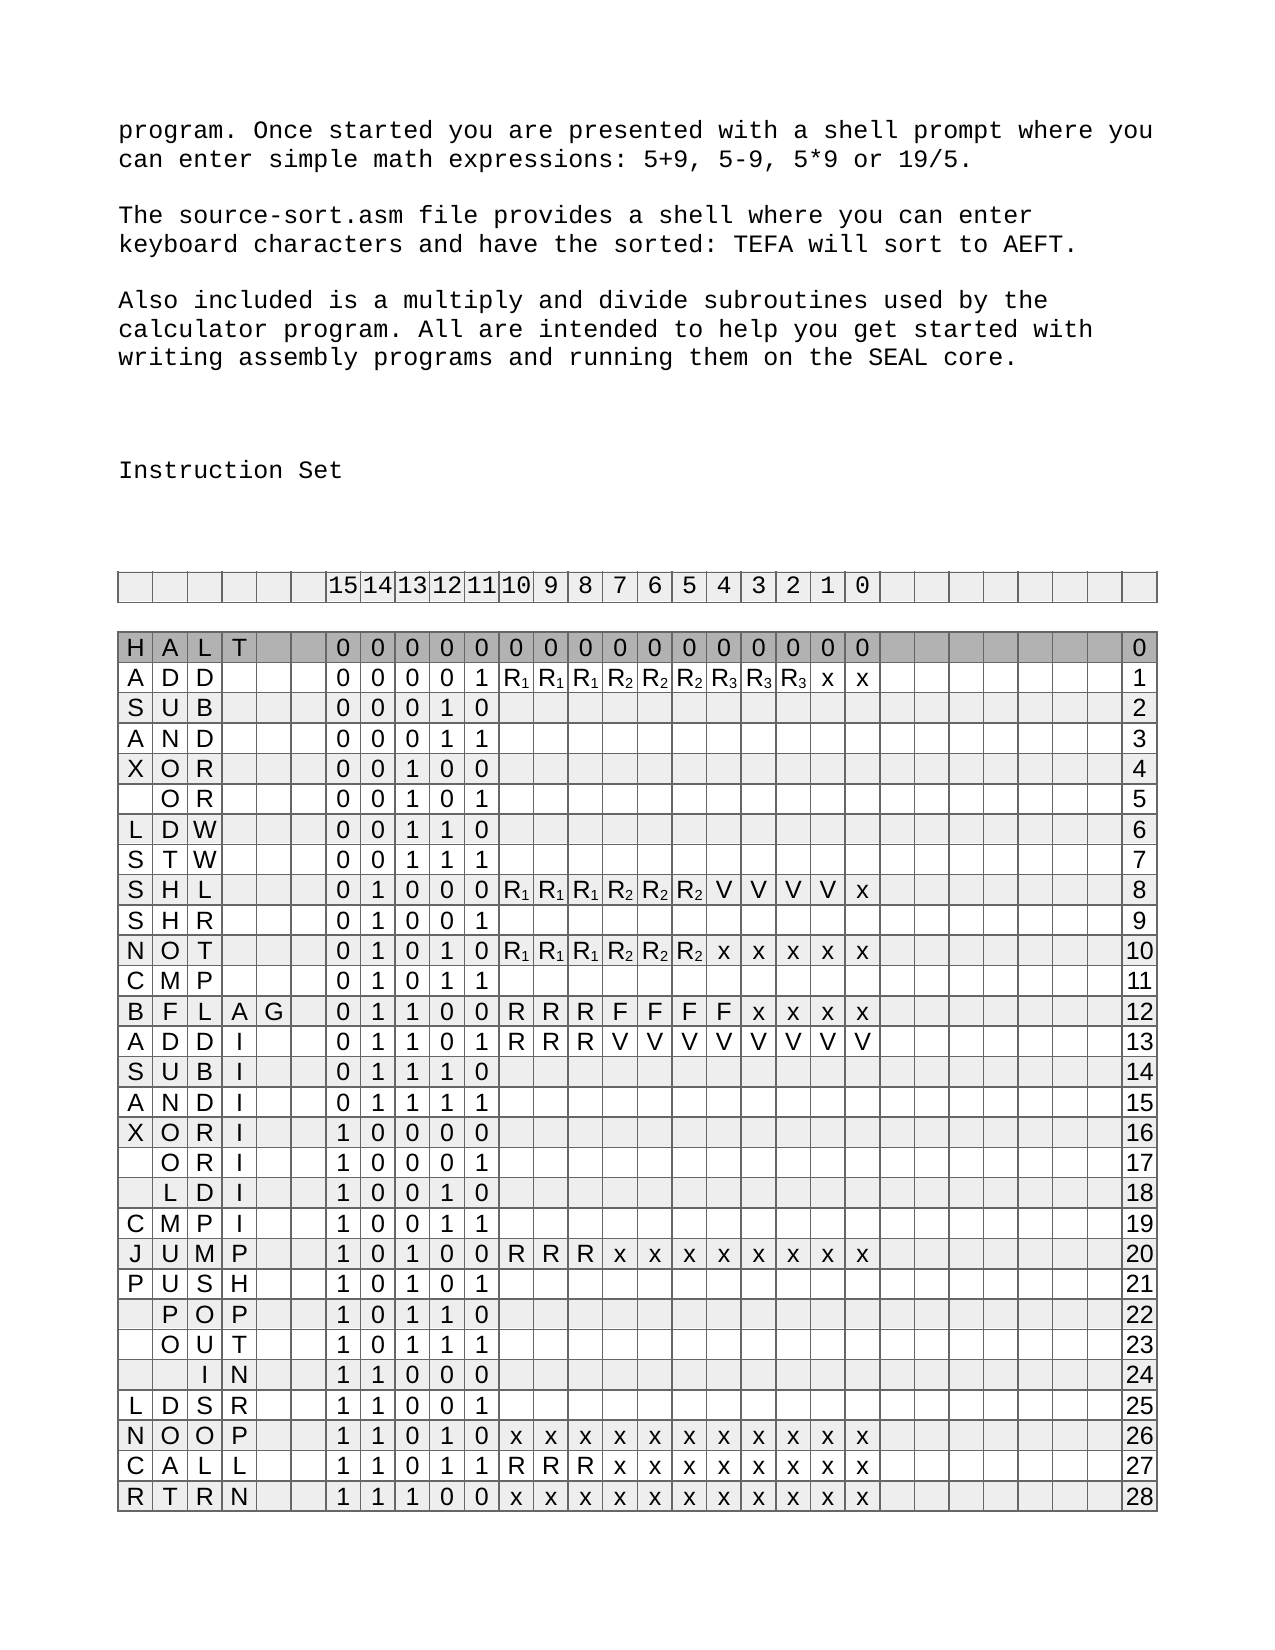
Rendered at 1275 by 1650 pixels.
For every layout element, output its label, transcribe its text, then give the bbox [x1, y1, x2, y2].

table_cell O [188, 1421, 221, 1450]
table_cell [742, 1118, 775, 1147]
table_cell 0 [430, 1027, 464, 1056]
table_cell [950, 1482, 983, 1510]
table_cell R2 [603, 875, 637, 904]
table_cell [1053, 1209, 1087, 1237]
table_header 10 [500, 573, 533, 601]
table_cell [223, 936, 256, 965]
table_cell [846, 1057, 879, 1086]
table_cell R2 [603, 936, 637, 965]
table_cell S [188, 1270, 221, 1298]
table_cell x [777, 997, 810, 1025]
table_cell A [119, 1088, 152, 1116]
table_cell [1053, 815, 1087, 843]
table_cell [915, 1057, 948, 1086]
table_header 0 [707, 633, 740, 662]
table_cell 0 [465, 754, 498, 783]
table_cell [292, 1330, 325, 1359]
table_cell [777, 845, 810, 874]
table_cell 0 [465, 1057, 498, 1086]
table_cell [257, 1118, 290, 1147]
table_cell x [742, 997, 775, 1025]
table_cell [984, 754, 1017, 783]
table_cell [569, 1148, 602, 1177]
table_cell [1053, 1118, 1087, 1147]
table_cell 0 [361, 724, 394, 752]
table_cell 0 [361, 845, 394, 874]
table_cell N [119, 1421, 152, 1450]
table_header 0 [673, 633, 706, 662]
table_cell [984, 875, 1017, 904]
table_cell [1088, 1178, 1121, 1207]
table_cell 8 [1123, 875, 1156, 904]
table_cell x [811, 663, 844, 692]
table_header [257, 573, 290, 601]
table_cell [569, 1118, 602, 1147]
table_cell [257, 693, 290, 722]
table_cell [846, 1178, 879, 1207]
table_cell [984, 1209, 1017, 1237]
table_cell 0 [465, 875, 498, 904]
table_cell [292, 663, 325, 692]
table_header [1053, 633, 1087, 662]
table_cell [984, 724, 1017, 752]
table_cell [707, 906, 740, 934]
table_cell S [188, 1391, 221, 1419]
table_cell 0 [327, 936, 360, 965]
table_cell [811, 1088, 844, 1116]
table_cell T [153, 1482, 187, 1510]
table_cell 0 [430, 1391, 464, 1419]
table_cell [1088, 1088, 1121, 1116]
table_cell x [811, 1451, 844, 1480]
table_cell x [673, 1451, 706, 1480]
table_cell F [638, 997, 671, 1025]
table_cell [534, 754, 567, 783]
table_header 0 [500, 633, 533, 662]
table_cell x [500, 1421, 533, 1450]
table_cell 0 [327, 906, 360, 934]
table_cell [777, 754, 810, 783]
table_cell [1088, 1118, 1121, 1147]
table_cell [881, 845, 914, 874]
table_cell R [500, 997, 533, 1025]
table_cell N [153, 1088, 187, 1116]
table_cell [811, 724, 844, 752]
table_cell [673, 815, 706, 843]
table_cell [292, 1451, 325, 1480]
table_cell [950, 1360, 983, 1389]
table_cell x [777, 1482, 810, 1510]
table_cell [777, 1148, 810, 1177]
table_cell O [153, 1148, 187, 1177]
table_cell [257, 754, 290, 783]
table_cell [292, 997, 325, 1025]
table_header 0 [361, 633, 394, 662]
table_cell I [223, 1057, 256, 1086]
table_cell 0 [396, 663, 429, 692]
table_cell [742, 966, 775, 995]
table_cell [881, 1451, 914, 1480]
table_cell [881, 1360, 914, 1389]
table_cell [1053, 1451, 1087, 1480]
table_cell [811, 1118, 844, 1147]
table_cell [500, 1270, 533, 1298]
table_cell [223, 906, 256, 934]
table_cell [1019, 754, 1052, 783]
table_cell 0 [361, 1300, 394, 1328]
table_cell [846, 1330, 879, 1359]
table_cell [1019, 785, 1052, 813]
table_cell R [188, 906, 221, 934]
table_cell [881, 1421, 914, 1450]
table_cell U [153, 1057, 187, 1086]
table_cell [257, 1239, 290, 1268]
table_header 2 [777, 573, 810, 601]
table_cell 1 [361, 1391, 394, 1419]
table_cell 1 [327, 1482, 360, 1510]
table_header [950, 573, 983, 601]
table_cell [1019, 1178, 1052, 1207]
table_cell [1019, 1239, 1052, 1268]
table_cell [984, 966, 1017, 995]
table_cell [915, 1330, 948, 1359]
table_cell D [188, 1027, 221, 1056]
table_cell O [188, 1300, 221, 1328]
table_cell 0 [396, 1178, 429, 1207]
table_cell [1053, 724, 1087, 752]
table_cell x [777, 1451, 810, 1480]
table_cell [569, 845, 602, 874]
table_cell [500, 906, 533, 934]
table_cell [500, 1057, 533, 1086]
table_cell x [707, 1482, 740, 1510]
table_header A [153, 633, 187, 662]
table_cell R1 [534, 875, 567, 904]
table_cell D [188, 1178, 221, 1207]
table_cell 6 [1123, 815, 1156, 843]
table_cell x [534, 1421, 567, 1450]
table_cell [223, 875, 256, 904]
table_cell [292, 936, 325, 965]
table_cell [500, 1148, 533, 1177]
table_header [223, 573, 256, 601]
table_cell [915, 754, 948, 783]
table_cell 0 [430, 1148, 464, 1177]
table_cell [1053, 1057, 1087, 1086]
table_cell [292, 1421, 325, 1450]
table_cell x [846, 663, 879, 692]
table_cell [1088, 1482, 1121, 1510]
table_cell [1053, 663, 1087, 692]
table_cell [1019, 724, 1052, 752]
table_cell 1 [430, 845, 464, 874]
table_cell [950, 1027, 983, 1056]
table_cell 17 [1123, 1148, 1156, 1177]
table_cell [846, 1300, 879, 1328]
table_cell [534, 815, 567, 843]
table_cell [1088, 724, 1121, 752]
table_cell 1 [465, 1330, 498, 1359]
table_cell 1 [465, 1391, 498, 1419]
table_cell 1 [430, 1178, 464, 1207]
table_cell [292, 1027, 325, 1056]
table_cell [950, 693, 983, 722]
table_cell 0 [430, 1239, 464, 1268]
table_cell [742, 1330, 775, 1359]
table_cell F [673, 997, 706, 1025]
table_cell [223, 815, 256, 843]
table_cell 16 [1123, 1118, 1156, 1147]
table_cell 1 [465, 906, 498, 934]
table_cell 0 [430, 1118, 464, 1147]
table_header 0 [396, 633, 429, 662]
table_cell [881, 906, 914, 934]
table_cell [603, 1391, 637, 1419]
table_cell [1088, 1148, 1121, 1177]
table_cell [603, 1270, 637, 1298]
table_cell 1 [361, 906, 394, 934]
table_cell L [119, 815, 152, 843]
table_cell [673, 845, 706, 874]
table_cell [292, 966, 325, 995]
table_cell [915, 785, 948, 813]
table_cell [881, 875, 914, 904]
table_cell [292, 754, 325, 783]
table_cell 1 [430, 1451, 464, 1480]
table_cell [742, 906, 775, 934]
table_cell [257, 1178, 290, 1207]
table_cell [915, 693, 948, 722]
table_cell [777, 1178, 810, 1207]
table_cell 27 [1123, 1451, 1156, 1480]
table_cell [638, 1057, 671, 1086]
table_cell 0 [327, 693, 360, 722]
table_cell [292, 845, 325, 874]
table_cell [811, 1391, 844, 1419]
table_cell R [534, 997, 567, 1025]
table_cell [223, 724, 256, 752]
table_cell R1 [569, 663, 602, 692]
table_cell [1019, 875, 1052, 904]
table_cell 1 [396, 1270, 429, 1298]
table_cell P [223, 1300, 256, 1328]
table_cell 18 [1123, 1178, 1156, 1207]
table_cell [1019, 1421, 1052, 1450]
table_cell 1 [396, 1027, 429, 1056]
table_cell 1 [1123, 663, 1156, 692]
table_cell [984, 1057, 1017, 1086]
table_cell 22 [1123, 1300, 1156, 1328]
table_cell [534, 1360, 567, 1389]
table_cell [915, 1239, 948, 1268]
table_cell [569, 1330, 602, 1359]
table_cell 0 [396, 1391, 429, 1419]
table_cell O [153, 1330, 187, 1359]
table_cell [1088, 1270, 1121, 1298]
table_cell [1053, 906, 1087, 934]
table_cell [846, 1088, 879, 1116]
table_cell [500, 1178, 533, 1207]
table_header 15 [327, 573, 360, 601]
table_cell H [223, 1270, 256, 1298]
table_header 0 [846, 633, 879, 662]
table_cell [915, 1270, 948, 1298]
table_cell [638, 724, 671, 752]
text Also included is a multiply and divide subroutines used by the calculator program. All are intended to help you get started with writing assembly programs and running them on the SEAL core. [118, 288, 1157, 373]
table_cell O [153, 1421, 187, 1450]
table_cell [1053, 1421, 1087, 1450]
table_cell [707, 1391, 740, 1419]
table_cell R [119, 1482, 152, 1510]
table_cell U [153, 1270, 187, 1298]
table_cell [915, 724, 948, 752]
table_cell [777, 785, 810, 813]
table_cell 1 [327, 1330, 360, 1359]
table_cell [257, 1088, 290, 1116]
table_cell [1088, 1209, 1121, 1237]
table_cell [777, 906, 810, 934]
table_header 0 [742, 633, 775, 662]
table_cell [984, 1360, 1017, 1389]
table_cell [915, 1148, 948, 1177]
table_cell x [638, 1451, 671, 1480]
table_cell 1 [361, 966, 394, 995]
table_cell 1 [430, 693, 464, 722]
table_header 1 [811, 573, 844, 601]
table_cell [569, 1300, 602, 1328]
table_cell [707, 1057, 740, 1086]
table_cell [742, 724, 775, 752]
table_cell [638, 966, 671, 995]
table_cell [707, 1209, 740, 1237]
table_cell 0 [361, 785, 394, 813]
table_cell [119, 1178, 152, 1207]
table_cell 1 [465, 966, 498, 995]
table_cell 0 [396, 724, 429, 752]
table_cell 0 [396, 1360, 429, 1389]
table_cell 0 [465, 1421, 498, 1450]
table_cell [707, 845, 740, 874]
table_cell S [119, 845, 152, 874]
table_cell [984, 1148, 1017, 1177]
table_cell 0 [465, 693, 498, 722]
table_cell 0 [465, 815, 498, 843]
table_cell x [811, 1482, 844, 1510]
table_cell 1 [361, 1482, 394, 1510]
table_cell V [638, 1027, 671, 1056]
table_cell L [188, 875, 221, 904]
table_cell x [742, 936, 775, 965]
table_cell I [223, 1088, 256, 1116]
table_cell [257, 936, 290, 965]
table_cell 1 [465, 1148, 498, 1177]
table_cell V [811, 1027, 844, 1056]
table_cell [1053, 997, 1087, 1025]
table_cell [1088, 966, 1121, 995]
table_cell [257, 1391, 290, 1419]
table_cell [257, 845, 290, 874]
table_cell [500, 815, 533, 843]
table_cell [223, 845, 256, 874]
table_cell [707, 966, 740, 995]
table_cell [292, 693, 325, 722]
table_cell [950, 1057, 983, 1086]
table_cell [950, 1148, 983, 1177]
table_cell [257, 1421, 290, 1450]
table_cell [673, 906, 706, 934]
table_cell [777, 1209, 810, 1237]
table_cell [1019, 1027, 1052, 1056]
table_cell [950, 1118, 983, 1147]
table_cell [292, 1239, 325, 1268]
table_cell 0 [327, 663, 360, 692]
table_cell 0 [430, 754, 464, 783]
table_cell [569, 724, 602, 752]
table_cell [950, 906, 983, 934]
table_cell [950, 1421, 983, 1450]
table_cell S [119, 1057, 152, 1086]
table_cell [915, 1482, 948, 1510]
table_cell R1 [569, 936, 602, 965]
table_cell [1053, 785, 1087, 813]
table_cell [1088, 1360, 1121, 1389]
table_header 0 [465, 633, 498, 662]
table_cell [1088, 845, 1121, 874]
table_cell [569, 1057, 602, 1086]
table_cell V [777, 1027, 810, 1056]
table_cell 1 [396, 1300, 429, 1328]
table_cell 1 [465, 724, 498, 752]
table_header [119, 573, 152, 601]
table_cell [742, 1391, 775, 1419]
table_cell [119, 785, 152, 813]
table_cell x [603, 1421, 637, 1450]
table_header 3 [742, 573, 775, 601]
table_cell [638, 1391, 671, 1419]
table_cell 1 [327, 1118, 360, 1147]
table_cell [984, 845, 1017, 874]
table_cell [257, 1451, 290, 1480]
table_cell P [223, 1421, 256, 1450]
table_cell 0 [327, 724, 360, 752]
table_cell 0 [465, 936, 498, 965]
table_cell [915, 815, 948, 843]
table_cell [1088, 1391, 1121, 1419]
table_cell 25 [1123, 1391, 1156, 1419]
table_cell [915, 845, 948, 874]
table_cell A [119, 724, 152, 752]
table_cell [603, 1330, 637, 1359]
table_cell R [188, 1148, 221, 1177]
table_cell V [673, 1027, 706, 1056]
table_cell [1053, 1027, 1087, 1056]
table_cell x [846, 1482, 879, 1510]
table_cell [846, 815, 879, 843]
table_cell [881, 966, 914, 995]
table_cell [777, 966, 810, 995]
table_cell [119, 1148, 152, 1177]
table_cell [1019, 1209, 1052, 1237]
table_cell [292, 1209, 325, 1237]
table_cell [881, 1239, 914, 1268]
table_cell [638, 1118, 671, 1147]
table_cell [257, 966, 290, 995]
table_cell x [742, 1482, 775, 1510]
table_cell [534, 1209, 567, 1237]
table_cell x [707, 936, 740, 965]
table_cell [569, 815, 602, 843]
table_cell [119, 1330, 152, 1359]
table_cell 0 [396, 966, 429, 995]
table_cell [811, 845, 844, 874]
table_cell x [846, 936, 879, 965]
table_cell 1 [396, 845, 429, 874]
table_cell 0 [361, 1239, 394, 1268]
table_cell 0 [361, 1118, 394, 1147]
table_cell [1088, 997, 1121, 1025]
table_cell [638, 1360, 671, 1389]
table_header 0 [846, 573, 879, 601]
table_cell [638, 1330, 671, 1359]
table_cell [257, 1482, 290, 1510]
table_cell [1053, 1482, 1087, 1510]
table_cell 1 [465, 785, 498, 813]
table_cell [984, 1178, 1017, 1207]
table_cell [292, 1118, 325, 1147]
table_cell [673, 966, 706, 995]
table_header 7 [603, 573, 637, 601]
table_cell 1 [430, 1300, 464, 1328]
table_cell 0 [361, 663, 394, 692]
table_cell 1 [465, 663, 498, 692]
table_cell [1088, 936, 1121, 965]
table_cell [984, 1391, 1017, 1419]
table_cell [950, 1300, 983, 1328]
table_cell 1 [465, 1027, 498, 1056]
table_cell x [811, 1421, 844, 1450]
table_cell [881, 1270, 914, 1298]
table_cell [950, 875, 983, 904]
table_cell 7 [1123, 845, 1156, 874]
table_cell 0 [327, 1088, 360, 1116]
table_cell [1053, 875, 1087, 904]
table_cell x [500, 1482, 533, 1510]
table_cell [1053, 1391, 1087, 1419]
table_cell [257, 1057, 290, 1086]
table_cell [742, 785, 775, 813]
table_cell 10 [1123, 936, 1156, 965]
table_cell [1019, 663, 1052, 692]
table_cell [500, 693, 533, 722]
table_cell A [119, 663, 152, 692]
table_cell x [673, 1482, 706, 1510]
table_cell [534, 966, 567, 995]
table_cell V [603, 1027, 637, 1056]
table_cell P [119, 1270, 152, 1298]
table_cell [915, 875, 948, 904]
table_cell [846, 1118, 879, 1147]
table_cell [881, 1178, 914, 1207]
table_cell [1088, 906, 1121, 934]
table_cell [915, 1300, 948, 1328]
table_cell H [153, 906, 187, 934]
table_cell [638, 815, 671, 843]
table_cell x [638, 1482, 671, 1510]
table_cell x [534, 1482, 567, 1510]
table_cell [603, 815, 637, 843]
table_cell 0 [465, 1300, 498, 1328]
table_cell [950, 785, 983, 813]
table_cell [257, 785, 290, 813]
table_cell [1019, 1451, 1052, 1480]
table_cell 0 [361, 1148, 394, 1177]
table_cell [1019, 936, 1052, 965]
table_cell x [811, 997, 844, 1025]
table_cell R1 [569, 875, 602, 904]
table_cell R [500, 1451, 533, 1480]
table_cell [846, 1209, 879, 1237]
table_cell W [188, 815, 221, 843]
table_cell R2 [673, 936, 706, 965]
table_cell [292, 815, 325, 843]
table_cell [742, 1088, 775, 1116]
table_cell [257, 1270, 290, 1298]
table_cell I [223, 1209, 256, 1237]
table_cell [811, 1360, 844, 1389]
table_cell [707, 1088, 740, 1116]
table_cell [292, 724, 325, 752]
table_cell 1 [396, 1482, 429, 1510]
table_cell 0 [465, 1239, 498, 1268]
table_cell [881, 693, 914, 722]
table_cell V [777, 875, 810, 904]
table_cell [603, 1360, 637, 1389]
table_cell [603, 1209, 637, 1237]
table_cell [1019, 966, 1052, 995]
table_cell I [223, 1027, 256, 1056]
table_cell [1019, 1088, 1052, 1116]
table_cell 0 [361, 1178, 394, 1207]
table_header [292, 573, 325, 601]
table_cell [846, 1360, 879, 1389]
table_cell [569, 1209, 602, 1237]
table_cell [534, 1300, 567, 1328]
table_cell 0 [361, 1270, 394, 1298]
table_cell [1053, 1178, 1087, 1207]
table_cell [1053, 966, 1087, 995]
table_header [153, 573, 187, 601]
table_cell [984, 1421, 1017, 1450]
table_cell 0 [396, 693, 429, 722]
table_cell R3 [707, 663, 740, 692]
table_header [1088, 633, 1121, 662]
table_header 0 [811, 633, 844, 662]
table_cell [915, 906, 948, 934]
table_cell x [707, 1421, 740, 1450]
table_header [950, 633, 983, 662]
table_cell I [188, 1360, 221, 1389]
table_cell T [223, 1330, 256, 1359]
table_cell D [153, 1391, 187, 1419]
table_cell 0 [361, 1330, 394, 1359]
table_cell 1 [327, 1209, 360, 1237]
table_cell [1053, 693, 1087, 722]
text The source-sort.asm file provides a shell where you can enter keyboard characters and have the sorted: TEFA will sort to AEFT. [118, 203, 1157, 260]
table_cell 1 [327, 1391, 360, 1419]
table_cell 1 [465, 1451, 498, 1480]
table_cell [777, 1057, 810, 1086]
table_cell N [223, 1482, 256, 1510]
table_cell [673, 1360, 706, 1389]
table_header [257, 633, 290, 662]
table_cell R1 [534, 936, 567, 965]
table_cell 11 [1123, 966, 1156, 995]
table_cell U [188, 1330, 221, 1359]
table_cell 1 [327, 1270, 360, 1298]
table_cell P [188, 966, 221, 995]
table_cell R [569, 1239, 602, 1268]
table_cell I [223, 1178, 256, 1207]
table_cell [673, 1300, 706, 1328]
table_cell G [257, 997, 290, 1025]
table_cell [707, 693, 740, 722]
table_cell [950, 1209, 983, 1237]
table_cell 0 [396, 1451, 429, 1480]
table_cell x [742, 1451, 775, 1480]
table_cell N [153, 724, 187, 752]
table_cell R1 [500, 936, 533, 965]
table_cell [881, 1330, 914, 1359]
table_cell 1 [361, 1451, 394, 1480]
table_cell [223, 693, 256, 722]
table_cell [984, 936, 1017, 965]
table_cell [153, 1360, 187, 1389]
table_cell [638, 1209, 671, 1237]
table_cell [1088, 663, 1121, 692]
table_cell R1 [500, 663, 533, 692]
table_cell 1 [396, 997, 429, 1025]
table_cell 0 [327, 966, 360, 995]
table_cell 0 [430, 785, 464, 813]
table_cell 0 [327, 1027, 360, 1056]
table_cell 21 [1123, 1270, 1156, 1298]
table_cell [811, 1209, 844, 1237]
table_cell [881, 724, 914, 752]
table_cell [777, 724, 810, 752]
table_cell 1 [430, 815, 464, 843]
table_cell [950, 724, 983, 752]
table_cell 1 [430, 1421, 464, 1450]
table_cell [638, 1088, 671, 1116]
table_cell 1 [430, 724, 464, 752]
table_cell [777, 1360, 810, 1389]
table_cell F [707, 997, 740, 1025]
table_cell [984, 1330, 1017, 1359]
table_cell [1019, 1391, 1052, 1419]
table_cell [1053, 1360, 1087, 1389]
table_cell [673, 1178, 706, 1207]
table_cell [984, 663, 1017, 692]
table_cell [534, 1118, 567, 1147]
table_cell x [777, 1421, 810, 1450]
table_cell 1 [361, 1421, 394, 1450]
table_cell R [534, 1239, 567, 1268]
table_cell [223, 663, 256, 692]
table_cell I [223, 1148, 256, 1177]
table_cell [811, 754, 844, 783]
table_cell O [153, 785, 187, 813]
table_cell [707, 815, 740, 843]
table_cell [569, 966, 602, 995]
table_cell [603, 1300, 637, 1328]
table_cell 0 [465, 1178, 498, 1207]
table_cell [950, 845, 983, 874]
table_cell [569, 1391, 602, 1419]
table_cell [707, 1118, 740, 1147]
table_cell [292, 1148, 325, 1177]
table_cell [915, 1178, 948, 1207]
table_cell M [188, 1239, 221, 1268]
table_cell R [188, 1118, 221, 1147]
table_cell [777, 1270, 810, 1298]
table_cell [1088, 693, 1121, 722]
table_cell L [119, 1391, 152, 1419]
table_cell x [638, 1239, 671, 1268]
table_cell A [119, 1027, 152, 1056]
table_cell 0 [361, 815, 394, 843]
table_cell [1053, 1300, 1087, 1328]
table_cell [500, 1209, 533, 1237]
table_cell x [811, 936, 844, 965]
table_cell [1088, 754, 1121, 783]
table_cell [846, 754, 879, 783]
table_cell 5 [1123, 785, 1156, 813]
table_cell [292, 1057, 325, 1086]
table_cell 28 [1123, 1482, 1156, 1510]
table_cell 1 [430, 966, 464, 995]
table_cell [673, 1391, 706, 1419]
table_cell 0 [430, 997, 464, 1025]
table_cell [846, 693, 879, 722]
table_cell D [153, 1027, 187, 1056]
table_cell 0 [396, 1118, 429, 1147]
table_cell [534, 845, 567, 874]
table_cell D [188, 724, 221, 752]
table_cell [603, 1088, 637, 1116]
table_cell x [777, 1239, 810, 1268]
table_cell x [569, 1421, 602, 1450]
table_cell [534, 1330, 567, 1359]
table_cell [777, 1330, 810, 1359]
table_cell [811, 815, 844, 843]
table_cell [534, 693, 567, 722]
table_cell [500, 1118, 533, 1147]
table_cell [811, 906, 844, 934]
table_cell [811, 1270, 844, 1298]
table_cell [500, 966, 533, 995]
table_cell 0 [327, 845, 360, 874]
table_cell 1 [361, 1057, 394, 1086]
table_header [188, 573, 221, 601]
table_cell 1 [327, 1451, 360, 1480]
table_cell 1 [327, 1239, 360, 1268]
table_cell [500, 845, 533, 874]
table_cell [673, 1330, 706, 1359]
table_cell 0 [430, 663, 464, 692]
table_cell A [153, 1451, 187, 1480]
table_cell [1053, 754, 1087, 783]
table_cell I [223, 1118, 256, 1147]
table_cell 1 [430, 936, 464, 965]
table_cell [811, 693, 844, 722]
table_cell [846, 906, 879, 934]
table_cell [603, 966, 637, 995]
table_cell R2 [673, 875, 706, 904]
table_cell [1019, 1057, 1052, 1086]
table_cell R2 [603, 663, 637, 692]
table_header 4 [707, 573, 740, 601]
table_cell [950, 663, 983, 692]
table_cell [1088, 1057, 1121, 1086]
table_header 0 [430, 633, 464, 662]
table_cell [292, 1360, 325, 1389]
table_cell [1053, 1148, 1087, 1177]
table_cell [707, 1300, 740, 1328]
table_cell 1 [396, 815, 429, 843]
table_header 0 [327, 633, 360, 662]
table_cell 1 [327, 1300, 360, 1328]
table_cell [742, 1209, 775, 1237]
table_cell 0 [430, 1482, 464, 1510]
table_cell [673, 785, 706, 813]
table_header 0 [569, 633, 602, 662]
table_cell R2 [673, 663, 706, 692]
table_cell [915, 1209, 948, 1237]
table_cell 1 [430, 1209, 464, 1237]
table_cell 1 [396, 1330, 429, 1359]
table_cell S [119, 693, 152, 722]
table_cell [223, 785, 256, 813]
table_cell [223, 754, 256, 783]
table_cell [569, 754, 602, 783]
table_header 9 [534, 573, 567, 601]
table_cell [881, 1482, 914, 1510]
table_cell [777, 1118, 810, 1147]
table_header T [223, 633, 256, 662]
table_cell R2 [638, 936, 671, 965]
table_cell [777, 693, 810, 722]
table_cell [1053, 1330, 1087, 1359]
table_header [1088, 573, 1121, 601]
table_cell [881, 754, 914, 783]
table_cell L [188, 997, 221, 1025]
table_cell 0 [327, 1057, 360, 1086]
table_header [881, 573, 914, 601]
table_cell [119, 1300, 152, 1328]
table_cell [984, 1027, 1017, 1056]
table_cell [534, 906, 567, 934]
table_cell x [846, 875, 879, 904]
table_cell [881, 815, 914, 843]
table_cell 1 [465, 1088, 498, 1116]
table_cell W [188, 845, 221, 874]
table_cell R [569, 1451, 602, 1480]
table_header 12 [430, 573, 464, 601]
table_cell [1019, 815, 1052, 843]
table_cell x [707, 1239, 740, 1268]
table_cell 0 [465, 1118, 498, 1147]
table_cell 1 [361, 875, 394, 904]
table_cell [950, 936, 983, 965]
table_cell 15 [1123, 1088, 1156, 1116]
table_cell J [119, 1239, 152, 1268]
table_header 0 [534, 633, 567, 662]
table_cell V [742, 1027, 775, 1056]
table_header [1053, 573, 1087, 601]
table_cell D [153, 815, 187, 843]
table_cell [984, 815, 1017, 843]
table_header [984, 573, 1017, 601]
table_cell [846, 1148, 879, 1177]
table_cell [500, 1300, 533, 1328]
table_cell [811, 1300, 844, 1328]
table_cell [534, 1391, 567, 1419]
table_cell [292, 1178, 325, 1207]
table_cell 4 [1123, 754, 1156, 783]
table_cell [292, 906, 325, 934]
table_cell L [223, 1451, 256, 1480]
table_cell 3 [1123, 724, 1156, 752]
table_cell 26 [1123, 1421, 1156, 1450]
table_cell D [188, 1088, 221, 1116]
table_cell [846, 845, 879, 874]
table_cell [915, 1391, 948, 1419]
table_cell [707, 1178, 740, 1207]
table_cell [638, 1148, 671, 1177]
table_cell [915, 936, 948, 965]
table_cell T [153, 845, 187, 874]
table_cell [742, 693, 775, 722]
table_cell [881, 997, 914, 1025]
table_cell [742, 1300, 775, 1328]
table_cell [292, 785, 325, 813]
table_header 8 [569, 573, 602, 601]
table_cell P [223, 1239, 256, 1268]
table_cell [638, 1300, 671, 1328]
table_cell [257, 906, 290, 934]
table_cell 0 [396, 906, 429, 934]
table_cell [534, 1057, 567, 1086]
table_cell R [188, 1482, 221, 1510]
table_cell 12 [1123, 997, 1156, 1025]
table_cell 1 [396, 1239, 429, 1268]
table_cell [1088, 875, 1121, 904]
table_cell [777, 1391, 810, 1419]
table_cell [742, 1057, 775, 1086]
table_cell [257, 815, 290, 843]
table_cell 0 [465, 997, 498, 1025]
table_cell R2 [638, 875, 671, 904]
table_cell R2 [638, 663, 671, 692]
table_cell [707, 785, 740, 813]
table_cell [811, 785, 844, 813]
table_cell R [534, 1027, 567, 1056]
table_cell [1019, 997, 1052, 1025]
table_header 11 [465, 573, 498, 601]
table_header [1123, 573, 1156, 601]
table_header [292, 633, 325, 662]
table_cell [1053, 1088, 1087, 1116]
table_cell [984, 1239, 1017, 1268]
table_cell [1019, 1270, 1052, 1298]
table_cell 1 [361, 1088, 394, 1116]
table_cell [811, 1148, 844, 1177]
table_cell R [534, 1451, 567, 1480]
table_cell [603, 693, 637, 722]
table_cell [638, 1270, 671, 1298]
table_cell [846, 966, 879, 995]
table_cell [603, 1178, 637, 1207]
table_cell [984, 997, 1017, 1025]
table_cell [950, 966, 983, 995]
table_cell [846, 1270, 879, 1298]
table_cell [673, 1057, 706, 1086]
table_cell [638, 754, 671, 783]
table_cell [638, 785, 671, 813]
table_cell U [153, 693, 187, 722]
table_cell x [638, 1421, 671, 1450]
table_cell [811, 1330, 844, 1359]
table_cell [707, 1360, 740, 1389]
table_header 14 [361, 573, 394, 601]
table_cell 1 [396, 754, 429, 783]
table_cell [915, 663, 948, 692]
table_cell x [603, 1451, 637, 1480]
table_cell V [811, 875, 844, 904]
table_cell C [119, 1209, 152, 1237]
table_cell R1 [500, 875, 533, 904]
table_cell 0 [327, 785, 360, 813]
table_cell N [119, 936, 152, 965]
table_cell 1 [396, 1088, 429, 1116]
table_cell P [153, 1300, 187, 1328]
table_cell M [153, 1209, 187, 1237]
table_cell [707, 1330, 740, 1359]
table_cell [1019, 1300, 1052, 1328]
table_cell N [223, 1360, 256, 1389]
table_cell 0 [327, 754, 360, 783]
table_cell [1088, 815, 1121, 843]
table_cell [223, 966, 256, 995]
table_cell [569, 785, 602, 813]
table_header [915, 633, 948, 662]
table_cell [603, 845, 637, 874]
table_cell [500, 1330, 533, 1359]
table_cell 1 [327, 1360, 360, 1389]
table_cell [673, 724, 706, 752]
table_cell [950, 1451, 983, 1480]
table_cell 24 [1123, 1360, 1156, 1389]
table_cell 0 [396, 1148, 429, 1177]
table_cell 0 [327, 815, 360, 843]
table_cell [257, 724, 290, 752]
table_cell [603, 1118, 637, 1147]
table_cell [569, 1360, 602, 1389]
table_cell 14 [1123, 1057, 1156, 1086]
table_cell [742, 1148, 775, 1177]
table_cell [638, 1178, 671, 1207]
table_cell [915, 997, 948, 1025]
table_cell [638, 906, 671, 934]
table_cell [846, 1391, 879, 1419]
table_cell 1 [361, 1027, 394, 1056]
table_cell O [153, 1118, 187, 1147]
table_cell [292, 875, 325, 904]
table_cell V [707, 875, 740, 904]
table_cell [915, 1118, 948, 1147]
table_cell R3 [777, 663, 810, 692]
table_cell [638, 845, 671, 874]
table_header [984, 633, 1017, 662]
table_cell A [223, 997, 256, 1025]
table_cell 1 [465, 1270, 498, 1298]
table_cell 0 [327, 875, 360, 904]
table_cell [569, 693, 602, 722]
table_cell 1 [465, 845, 498, 874]
table_cell L [153, 1178, 187, 1207]
table_cell [950, 1391, 983, 1419]
table_cell [950, 1330, 983, 1359]
table_header L [188, 633, 221, 662]
table_cell [984, 1451, 1017, 1480]
table_cell [950, 1088, 983, 1116]
table_cell 9 [1123, 906, 1156, 934]
table_cell 0 [396, 1421, 429, 1450]
table_cell 0 [361, 693, 394, 722]
table_cell [603, 1057, 637, 1086]
table_cell [569, 1270, 602, 1298]
table_cell R1 [534, 663, 567, 692]
table_cell [603, 754, 637, 783]
table_cell x [846, 997, 879, 1025]
table_cell [1019, 845, 1052, 874]
table_cell [603, 724, 637, 752]
table_cell [777, 815, 810, 843]
table_cell [1019, 693, 1052, 722]
table_cell [984, 693, 1017, 722]
table_cell [534, 1148, 567, 1177]
table_cell [1053, 845, 1087, 874]
table_cell 1 [361, 936, 394, 965]
table_header 0 [777, 633, 810, 662]
table_cell [569, 1088, 602, 1116]
table_cell x [673, 1239, 706, 1268]
table_cell R [223, 1391, 256, 1419]
table_cell [984, 1118, 1017, 1147]
table_cell R [500, 1239, 533, 1268]
table_cell [950, 815, 983, 843]
table_cell [707, 754, 740, 783]
table_cell B [188, 693, 221, 722]
table_cell x [846, 1421, 879, 1450]
table_cell V [846, 1027, 879, 1056]
table_cell [257, 1209, 290, 1237]
table_cell [673, 1088, 706, 1116]
table_cell [534, 1088, 567, 1116]
table_cell 0 [396, 875, 429, 904]
table_cell [1088, 1421, 1121, 1450]
table_cell C [119, 966, 152, 995]
table_cell [673, 1270, 706, 1298]
table_cell [1053, 1270, 1087, 1298]
table_cell X [119, 1118, 152, 1147]
table_cell P [188, 1209, 221, 1237]
table_cell [881, 1057, 914, 1086]
table_cell 0 [361, 1209, 394, 1237]
table_cell S [119, 906, 152, 934]
table_cell X [119, 754, 152, 783]
table_cell R [188, 785, 221, 813]
table_cell [984, 906, 1017, 934]
table_cell [569, 1178, 602, 1207]
table_cell [950, 1270, 983, 1298]
table_header [1019, 573, 1052, 601]
table_cell M [153, 966, 187, 995]
table_cell S [119, 875, 152, 904]
table_cell [881, 663, 914, 692]
table_cell x [603, 1482, 637, 1510]
table_cell 1 [327, 1178, 360, 1207]
table_cell R [500, 1027, 533, 1056]
table_cell L [188, 1451, 221, 1480]
table_cell 0 [430, 875, 464, 904]
table_cell [1053, 936, 1087, 965]
table_cell [292, 1482, 325, 1510]
table_cell [1053, 1239, 1087, 1268]
table_cell [742, 1360, 775, 1389]
table_cell [119, 1360, 152, 1389]
table_header 13 [396, 573, 429, 601]
table_cell x [569, 1482, 602, 1510]
table_cell T [188, 936, 221, 965]
table_cell [707, 1148, 740, 1177]
table_cell [500, 1391, 533, 1419]
table_header 0 [638, 633, 671, 662]
table_cell O [153, 936, 187, 965]
table_cell [292, 1088, 325, 1116]
table_cell [881, 936, 914, 965]
table_header 6 [638, 573, 671, 601]
table_cell [1088, 1330, 1121, 1359]
table_cell F [153, 997, 187, 1025]
table_cell [950, 997, 983, 1025]
table_cell [673, 1118, 706, 1147]
table_cell [846, 724, 879, 752]
table_cell 1 [327, 1148, 360, 1177]
table_cell [673, 754, 706, 783]
table_cell [1019, 1148, 1052, 1177]
table_cell V [742, 875, 775, 904]
table_cell x [707, 1451, 740, 1480]
table_cell [257, 1300, 290, 1328]
text Instruction Set [118, 458, 1157, 486]
table_cell 0 [327, 997, 360, 1025]
table_cell [950, 1178, 983, 1207]
table_cell C [119, 1451, 152, 1480]
table_cell B [119, 997, 152, 1025]
table_cell [1019, 1118, 1052, 1147]
table_cell [881, 1391, 914, 1419]
table_cell [950, 754, 983, 783]
table_cell x [811, 1239, 844, 1268]
table_cell R [569, 997, 602, 1025]
table_cell [915, 966, 948, 995]
table_cell [673, 1148, 706, 1177]
table_cell [915, 1421, 948, 1450]
table_cell U [153, 1239, 187, 1268]
table_cell [603, 1148, 637, 1177]
table_cell F [603, 997, 637, 1025]
table_cell [292, 1270, 325, 1298]
table_cell [500, 754, 533, 783]
table_cell [984, 785, 1017, 813]
table_cell [534, 1178, 567, 1207]
table_cell 0 [430, 1270, 464, 1298]
table_cell [777, 1300, 810, 1328]
table_cell [707, 724, 740, 752]
table_cell 0 [465, 1482, 498, 1510]
table_cell 1 [465, 1209, 498, 1237]
table_cell [500, 1360, 533, 1389]
table_cell [881, 1027, 914, 1056]
table_cell [603, 906, 637, 934]
table_cell [915, 1451, 948, 1480]
table_cell [534, 1270, 567, 1298]
table_cell 1 [430, 1330, 464, 1359]
table_cell [984, 1482, 1017, 1510]
table_cell [569, 906, 602, 934]
table_cell 1 [430, 1088, 464, 1116]
table_cell 1 [361, 1360, 394, 1389]
table_cell 2 [1123, 693, 1156, 722]
table_cell [984, 1270, 1017, 1298]
table_cell [707, 1270, 740, 1298]
table_cell x [673, 1421, 706, 1450]
table_cell [257, 1148, 290, 1177]
table_cell V [707, 1027, 740, 1056]
table_cell 0 [465, 1360, 498, 1389]
table_cell [534, 724, 567, 752]
table_cell [881, 1209, 914, 1237]
table_header [915, 573, 948, 601]
table_header [1019, 633, 1052, 662]
table_cell x [846, 1451, 879, 1480]
table_cell 1 [396, 1057, 429, 1086]
table_cell x [742, 1421, 775, 1450]
table_cell [915, 1027, 948, 1056]
table_cell 1 [327, 1421, 360, 1450]
table_cell [881, 1148, 914, 1177]
table_cell [257, 663, 290, 692]
table_cell D [153, 663, 187, 692]
table_cell [950, 1239, 983, 1268]
table_cell [881, 1088, 914, 1116]
table_cell H [153, 875, 187, 904]
table_cell R [569, 1027, 602, 1056]
table_cell 0 [396, 936, 429, 965]
table_cell [1088, 1027, 1121, 1056]
table_cell O [153, 754, 187, 783]
table_cell [292, 1300, 325, 1328]
table_cell [811, 1057, 844, 1086]
table_cell x [603, 1239, 637, 1268]
table_header 5 [673, 573, 706, 601]
table_cell [257, 1027, 290, 1056]
table_cell [811, 966, 844, 995]
table_cell [1088, 1300, 1121, 1328]
table_cell 0 [430, 906, 464, 934]
table_cell [638, 693, 671, 722]
table_cell 1 [361, 997, 394, 1025]
table_header [881, 633, 914, 662]
table_cell [881, 1118, 914, 1147]
table_cell [984, 1088, 1017, 1116]
table_cell [915, 1088, 948, 1116]
table_cell [742, 815, 775, 843]
table_header H [119, 633, 152, 662]
table_cell [881, 785, 914, 813]
table_cell [673, 1209, 706, 1237]
table_cell [603, 785, 637, 813]
table_cell [500, 785, 533, 813]
table_cell B [188, 1057, 221, 1086]
table_cell 0 [361, 754, 394, 783]
table_cell 20 [1123, 1239, 1156, 1268]
table_cell [846, 785, 879, 813]
table_cell 0 [396, 1209, 429, 1237]
table_cell [1019, 1330, 1052, 1359]
table_cell [292, 1391, 325, 1419]
table_cell 1 [396, 785, 429, 813]
table_cell x [742, 1239, 775, 1268]
table_cell [500, 1088, 533, 1116]
table_cell [257, 1360, 290, 1389]
table_cell [742, 1178, 775, 1207]
table_cell [742, 845, 775, 874]
table_cell [534, 785, 567, 813]
table_cell D [188, 663, 221, 692]
table_cell [742, 1270, 775, 1298]
table_cell [915, 1360, 948, 1389]
table_cell 0 [430, 1360, 464, 1389]
table_cell [881, 1300, 914, 1328]
table_header 0 [1123, 633, 1156, 662]
table_cell R3 [742, 663, 775, 692]
table_cell 23 [1123, 1330, 1156, 1359]
table_cell 19 [1123, 1209, 1156, 1237]
table_cell 1 [430, 1057, 464, 1086]
table_cell x [846, 1239, 879, 1268]
table_cell [1019, 1360, 1052, 1389]
table_cell [257, 875, 290, 904]
table_cell [984, 1300, 1017, 1328]
table_cell [257, 1330, 290, 1359]
table_cell [777, 1088, 810, 1116]
table_cell R [188, 754, 221, 783]
table_cell x [777, 936, 810, 965]
table_cell 13 [1123, 1027, 1156, 1056]
table_header 0 [603, 633, 637, 662]
table_cell [1088, 1239, 1121, 1268]
table_cell [673, 693, 706, 722]
text program. Once started you are presented with a shell prompt where you can enter simple math expressions: 5+9, 5-9, 5*9 or 19/5. [118, 118, 1157, 175]
table_cell [1019, 906, 1052, 934]
table_cell [742, 754, 775, 783]
table_cell [500, 724, 533, 752]
table_cell [811, 1178, 844, 1207]
table_cell [1019, 1482, 1052, 1510]
table_cell [1088, 785, 1121, 813]
table_cell [1088, 1451, 1121, 1480]
